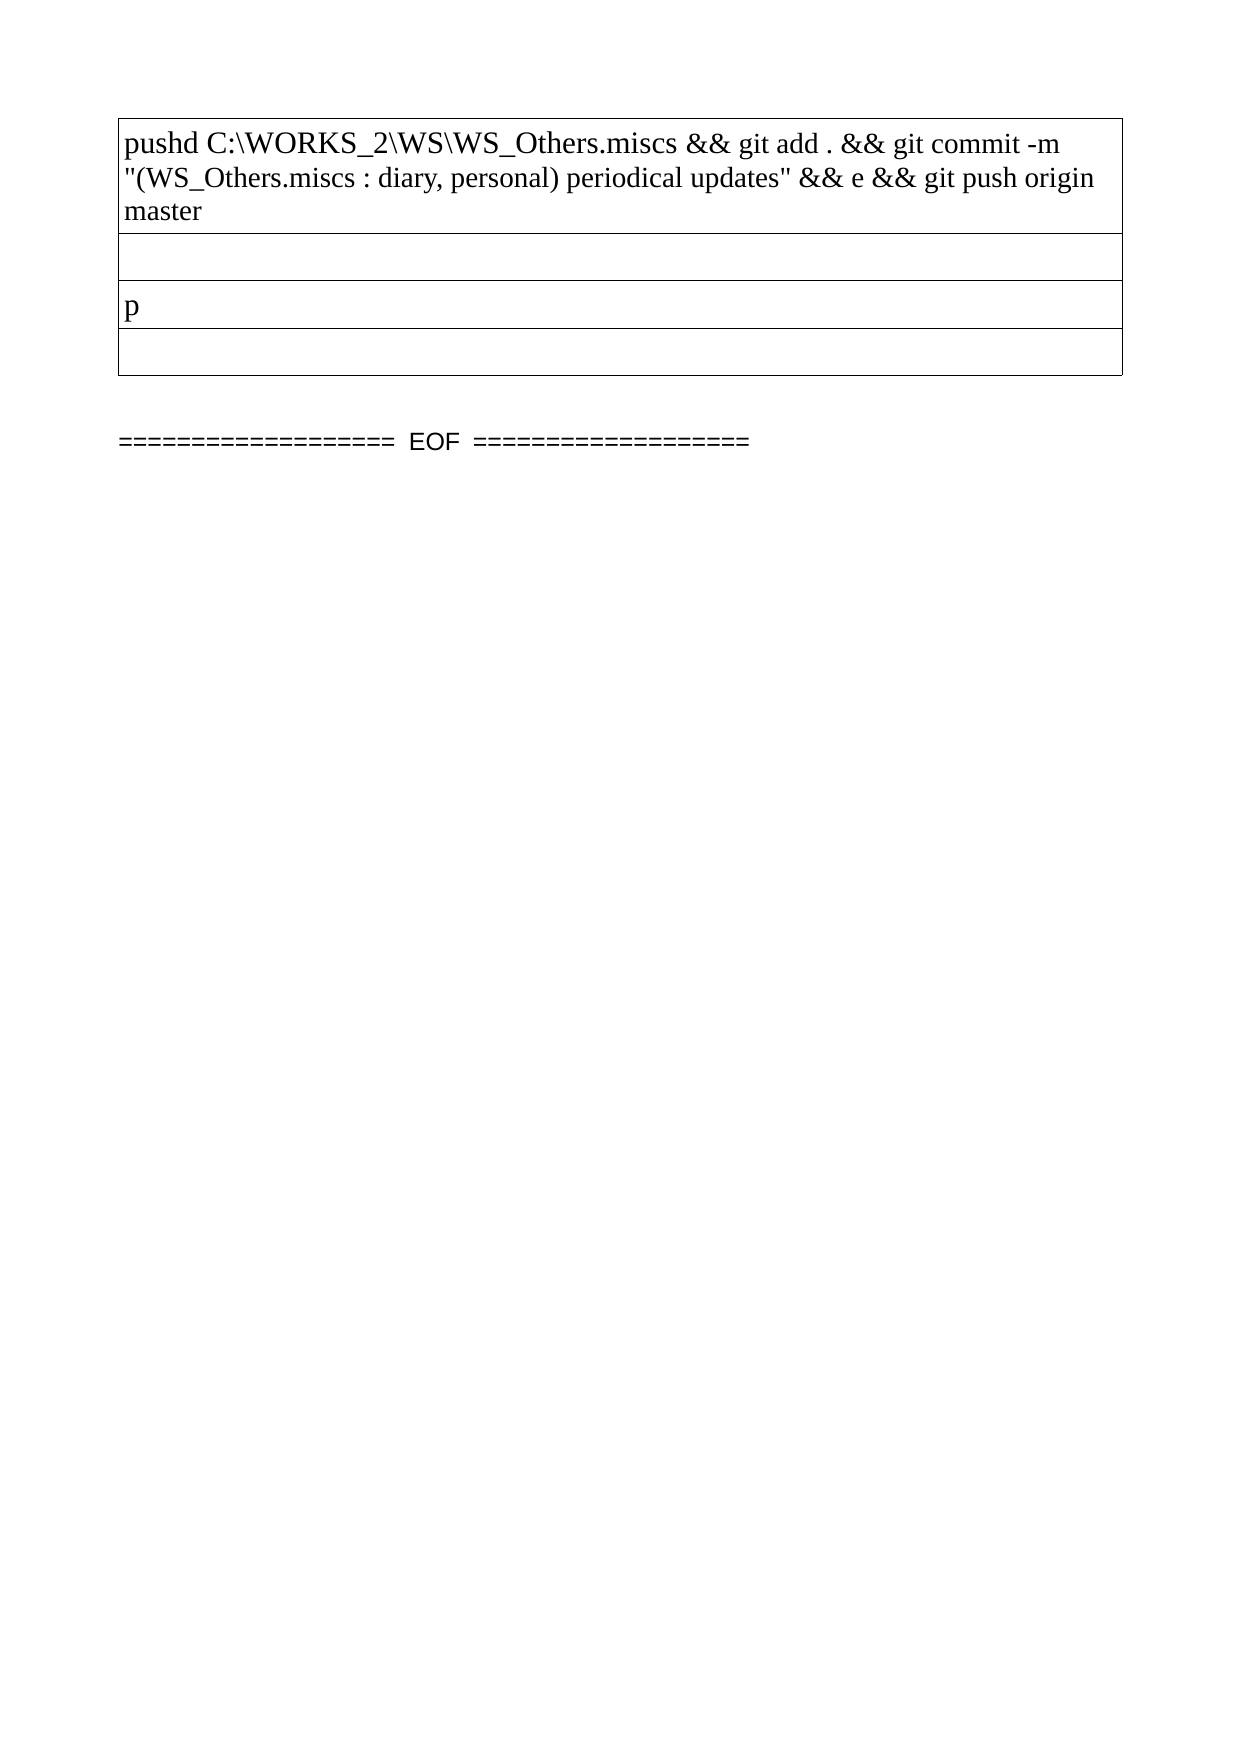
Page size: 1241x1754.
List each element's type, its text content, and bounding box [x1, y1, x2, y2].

table_cell p [119, 281, 1122, 328]
text =================== EOF =================== [118, 427, 1122, 456]
table_cell [119, 234, 1122, 280]
table_cell [119, 329, 1122, 375]
table_header pushd C:\WORKS_2\WS\WS_Others.miscs && git add . && git commit -m "(WS_Others.miscs : diary, personal) periodical updates" && e && git push origin master [119, 119, 1122, 233]
